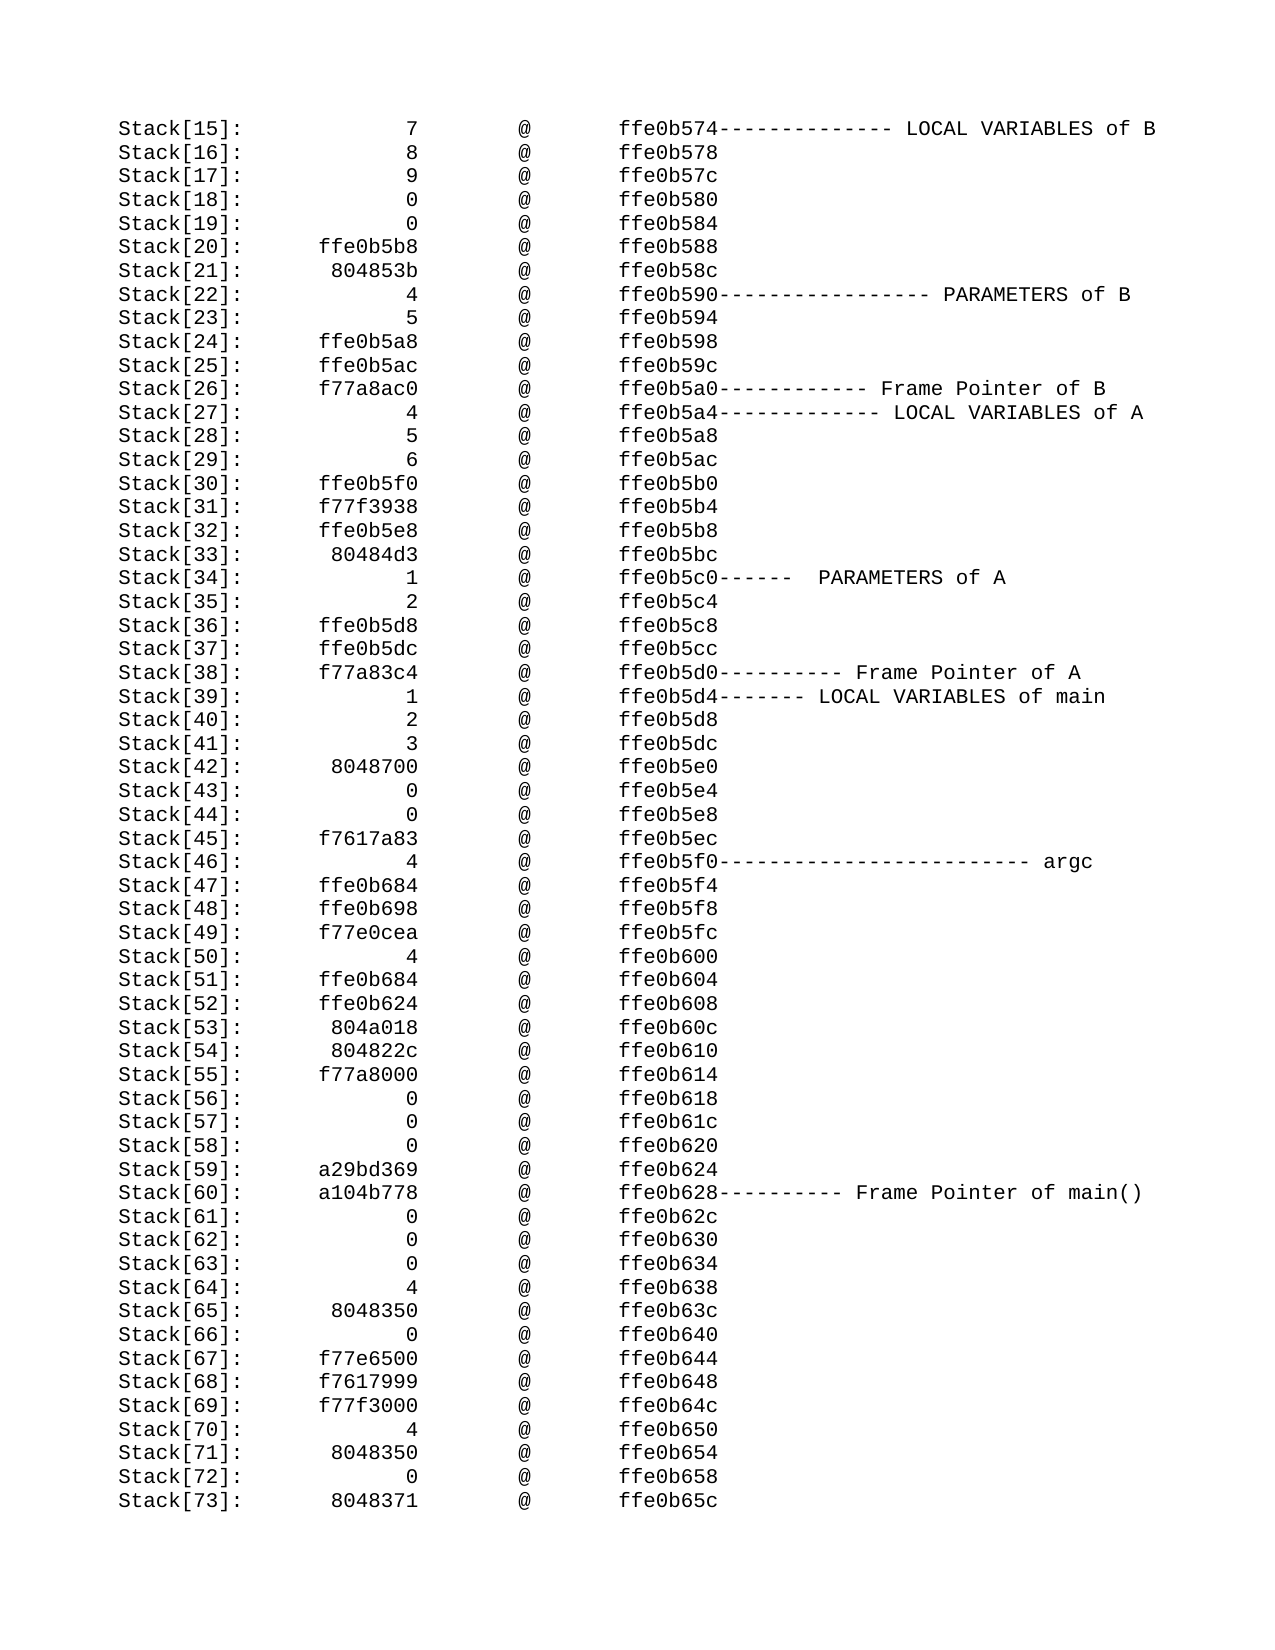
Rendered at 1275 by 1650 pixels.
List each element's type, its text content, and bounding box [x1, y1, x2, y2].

text Stack[32]: ffe0b5e8 @ ffe0b5b8 [118, 520, 1157, 544]
text Stack[68]: f7617999 @ ffe0b648 [118, 1371, 1157, 1395]
text Stack[55]: f77a8000 @ ffe0b614 [118, 1064, 1157, 1088]
text Stack[31]: f77f3938 @ ffe0b5b4 [118, 496, 1157, 520]
text Stack[21]: 804853b @ ffe0b58c [118, 260, 1157, 284]
text Stack[38]: f77a83c4 @ ffe0b5d0---------- Frame Pointer of A [118, 662, 1157, 686]
text Stack[65]: 8048350 @ ffe0b63c [118, 1300, 1157, 1324]
text Stack[39]: 1 @ ffe0b5d4------- LOCAL VARIABLES of main [118, 686, 1157, 709]
text Stack[60]: a104b778 @ ffe0b628---------- Frame Pointer of main() [118, 1182, 1157, 1206]
text Stack[24]: ffe0b5a8 @ ffe0b598 [118, 331, 1157, 354]
text Stack[19]: 0 @ ffe0b584 [118, 213, 1157, 236]
text Stack[73]: 8048371 @ ffe0b65c [118, 1489, 1157, 1513]
text Stack[50]: 4 @ ffe0b600 [118, 946, 1157, 969]
text Stack[56]: 0 @ ffe0b618 [118, 1088, 1157, 1111]
text Stack[45]: f7617a83 @ ffe0b5ec [118, 827, 1157, 851]
text Stack[27]: 4 @ ffe0b5a4------------- LOCAL VARIABLES of A [118, 402, 1157, 426]
text Stack[54]: 804822c @ ffe0b610 [118, 1040, 1157, 1064]
text Stack[26]: f77a8ac0 @ ffe0b5a0------------ Frame Pointer of B [118, 378, 1157, 402]
text Stack[28]: 5 @ ffe0b5a8 [118, 426, 1157, 449]
text Stack[59]: a29bd369 @ ffe0b624 [118, 1158, 1157, 1182]
text Stack[16]: 8 @ ffe0b578 [118, 142, 1157, 165]
text Stack[51]: ffe0b684 @ ffe0b604 [118, 969, 1157, 993]
text Stack[67]: f77e6500 @ ffe0b644 [118, 1348, 1157, 1371]
text Stack[22]: 4 @ ffe0b590----------------- PARAMETERS of B [118, 284, 1157, 307]
text Stack[64]: 4 @ ffe0b638 [118, 1277, 1157, 1300]
text Stack[20]: ffe0b5b8 @ ffe0b588 [118, 236, 1157, 260]
text Stack[35]: 2 @ ffe0b5c4 [118, 591, 1157, 615]
text Stack[70]: 4 @ ffe0b650 [118, 1419, 1157, 1442]
text Stack[40]: 2 @ ffe0b5d8 [118, 709, 1157, 733]
text Stack[43]: 0 @ ffe0b5e4 [118, 780, 1157, 804]
text Stack[42]: 8048700 @ ffe0b5e0 [118, 757, 1157, 780]
text Stack[57]: 0 @ ffe0b61c [118, 1111, 1157, 1135]
text Stack[72]: 0 @ ffe0b658 [118, 1466, 1157, 1489]
text Stack[53]: 804a018 @ ffe0b60c [118, 1017, 1157, 1040]
text Stack[69]: f77f3000 @ ffe0b64c [118, 1395, 1157, 1419]
text Stack[36]: ffe0b5d8 @ ffe0b5c8 [118, 615, 1157, 638]
text Stack[61]: 0 @ ffe0b62c [118, 1206, 1157, 1229]
text Stack[44]: 0 @ ffe0b5e8 [118, 804, 1157, 827]
text Stack[15]: 7 @ ffe0b574-------------- LOCAL VARIABLES of B [118, 118, 1157, 142]
text Stack[58]: 0 @ ffe0b620 [118, 1135, 1157, 1158]
text Stack[41]: 3 @ ffe0b5dc [118, 733, 1157, 757]
text Stack[18]: 0 @ ffe0b580 [118, 189, 1157, 213]
text Stack[33]: 80484d3 @ ffe0b5bc [118, 544, 1157, 567]
text Stack[37]: ffe0b5dc @ ffe0b5cc [118, 638, 1157, 662]
text Stack[52]: ffe0b624 @ ffe0b608 [118, 993, 1157, 1017]
text Stack[46]: 4 @ ffe0b5f0------------------------- argc [118, 851, 1157, 875]
text Stack[34]: 1 @ ffe0b5c0------ PARAMETERS of A [118, 567, 1157, 591]
text Stack[23]: 5 @ ffe0b594 [118, 307, 1157, 331]
text Stack[49]: f77e0cea @ ffe0b5fc [118, 922, 1157, 946]
text Stack[48]: ffe0b698 @ ffe0b5f8 [118, 898, 1157, 922]
text Stack[47]: ffe0b684 @ ffe0b5f4 [118, 875, 1157, 898]
text Stack[17]: 9 @ ffe0b57c [118, 165, 1157, 189]
text Stack[66]: 0 @ ffe0b640 [118, 1324, 1157, 1348]
text Stack[25]: ffe0b5ac @ ffe0b59c [118, 354, 1157, 378]
text Stack[62]: 0 @ ffe0b630 [118, 1229, 1157, 1253]
text Stack[30]: ffe0b5f0 @ ffe0b5b0 [118, 473, 1157, 496]
text Stack[29]: 6 @ ffe0b5ac [118, 449, 1157, 473]
text Stack[63]: 0 @ ffe0b634 [118, 1253, 1157, 1277]
text Stack[71]: 8048350 @ ffe0b654 [118, 1442, 1157, 1466]
